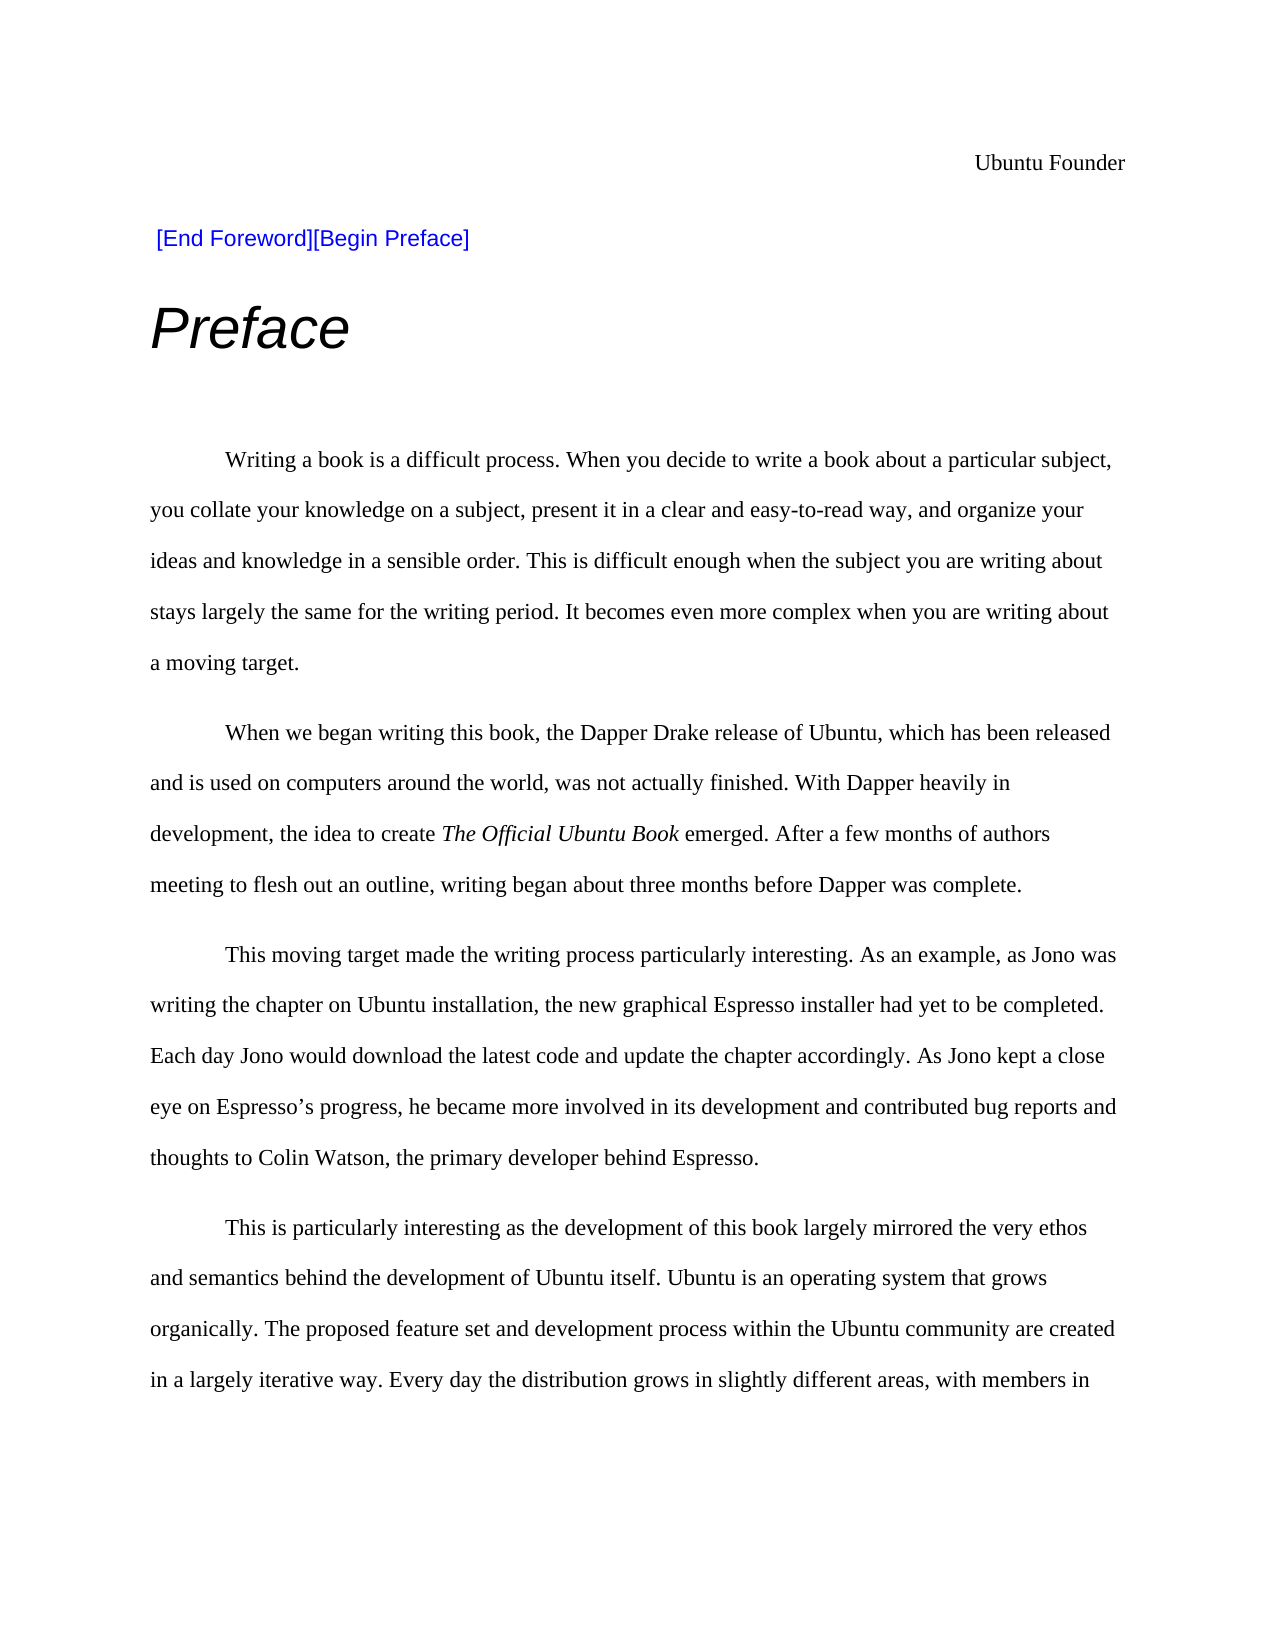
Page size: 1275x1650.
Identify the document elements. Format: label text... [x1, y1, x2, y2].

text This is particularly interesting as the development of this book largely mirrored the very ethos and semantics behind the development of Ubuntu itself. Ubuntu is an operating system that grows organically. The proposed feature set and development process within the Ubuntu community are created in a largely iterative way. Every day the distribution grows in slightly different areas, with members in [150, 1214, 1125, 1392]
text [End Foreword][Begin Preface] [150, 226, 1125, 252]
text Ubuntu Founder [150, 150, 1125, 175]
text Writing a book is a difficult process. When you decide to write a book about a particular subject, you collate your knowledge on a subject, present it in a clear and easy-to-read way, and organize your ideas and knowledge in a sensible order. This is difficult enough when the subject you are writing about stays largely the same for the writing period. It becomes even more complex when you are writing about a moving target. [150, 447, 1125, 675]
text This moving target made the writing process particularly interesting. As an example, as Jono was writing the chapter on Ubuntu installation, the new graphical Espresso installer had yet to be completed. Each day Jono would download the latest code and update the chapter accordingly. As Jono kept a close eye on Espresso’s progress, he became more involved in its development and contributed bug reports and thoughts to Colin Watson, the primary developer behind Espresso. [150, 942, 1125, 1170]
text Preface [150, 296, 1050, 361]
text When we began writing this book, the Dapper Drake release of Ubuntu, which has been released and is used on computers around the world, was not actually finished. With Dapper heavily in development, the idea to create The Official Ubuntu Book emerged. After a few months of authors meeting to flesh out an outline, writing began about three months before Dapper was complete. [150, 719, 1125, 897]
